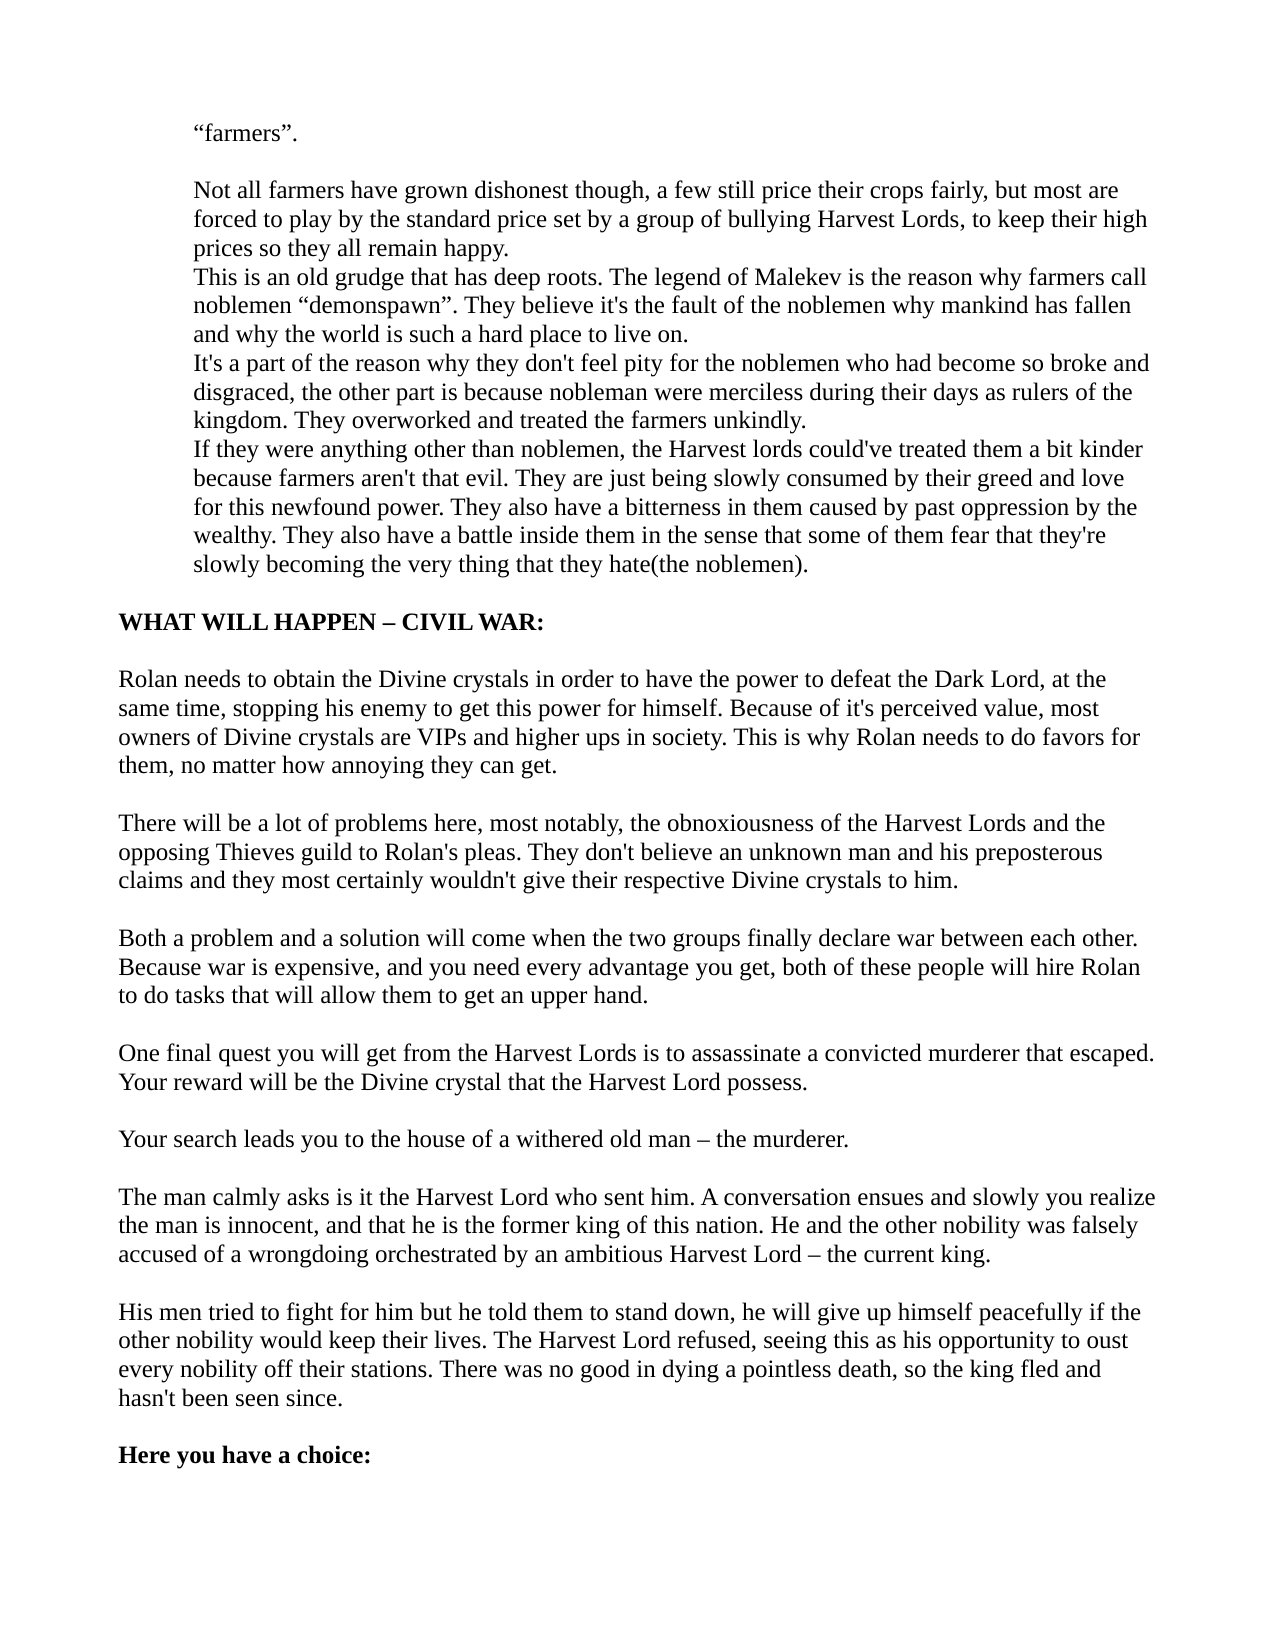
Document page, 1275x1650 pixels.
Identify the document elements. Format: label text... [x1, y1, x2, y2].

text His men tried to fight for him but he told them to stand down, he will give up himself peacefully if the other nobility would keep their lives. The Harvest Lord refused, seeing this as his opportunity to oust every nobility off their stations. There was no good in dying a pointless death, so the king fled and hasn't been seen since. [118, 1297, 1157, 1412]
list If they were anything other than noblemen, the Harvest lords could've treated them a bit kinder because farmers aren't that evil. They are just being slowly consumed by their greed and love for this newfound power. They also have a bitterness in them caused by past oppression by the wealthy. They also have a battle inside them in the sense that some of them fear that they're slowly becoming the very thing that they hate(the noblemen). [156, 434, 1157, 578]
list Not all farmers have grown dishonest though, a few still price their crops fairly, but most are forced to play by the standard price set by a group of bullying Harvest Lords, to keep their high prices so they all remain happy. [156, 176, 1157, 262]
text There will be a lot of problems here, most notably, the obnoxiousness of the Harvest Lords and the opposing Thieves guild to Rolan's pleas. They don't believe an unknown man and his preposterous claims and they most certainly wouldn't give their respective Divine crystals to him. [118, 808, 1157, 894]
list It's a part of the reason why they don't feel pity for the noblemen who had become so broke and disgraced, the other part is because nobleman were merciless during their days as rulers of the kingdom. They overworked and treated the farmers unkindly. [156, 348, 1157, 434]
text Rolan needs to obtain the Divine crystals in order to have the power to defeat the Dark Lord, at the same time, stopping his enemy to get this power for himself. Because of it's perceived value, most owners of Divine crystals are VIPs and higher ups in society. This is why Rolan needs to do favors for them, no matter how annoying they can get. [118, 664, 1157, 779]
list “farmers”. [156, 118, 1157, 147]
text WHAT WILL HAPPEN – CIVIL WAR: [118, 607, 1157, 636]
text One final quest you will get from the Harvest Lords is to assassinate a convicted murderer that escaped. Your reward will be the Divine crystal that the Harvest Lord possess. [118, 1038, 1157, 1096]
text The man calmly asks is it the Harvest Lord who sent him. A conversation ensues and slowly you realize the man is innocent, and that he is the former king of this nation. He and the other nobility was falsely accused of a wrongdoing orchestrated by an ambitious Harvest Lord – the current king. [118, 1182, 1157, 1268]
list This is an old grudge that has deep roots. The legend of Malekev is the reason why farmers call noblemen “demonspawn”. They believe it's the fault of the noblemen why mankind has fallen and why the world is such a hard place to live on. [156, 262, 1157, 348]
text Both a problem and a solution will come when the two groups finally declare war between each other. Because war is expensive, and you need every advantage you get, both of these people will hire Rolan to do tasks that will allow them to get an upper hand. [118, 923, 1157, 1009]
text Here you have a choice: [118, 1441, 1157, 1469]
text Your search leads you to the house of a withered old man – the murderer. [118, 1124, 1157, 1153]
